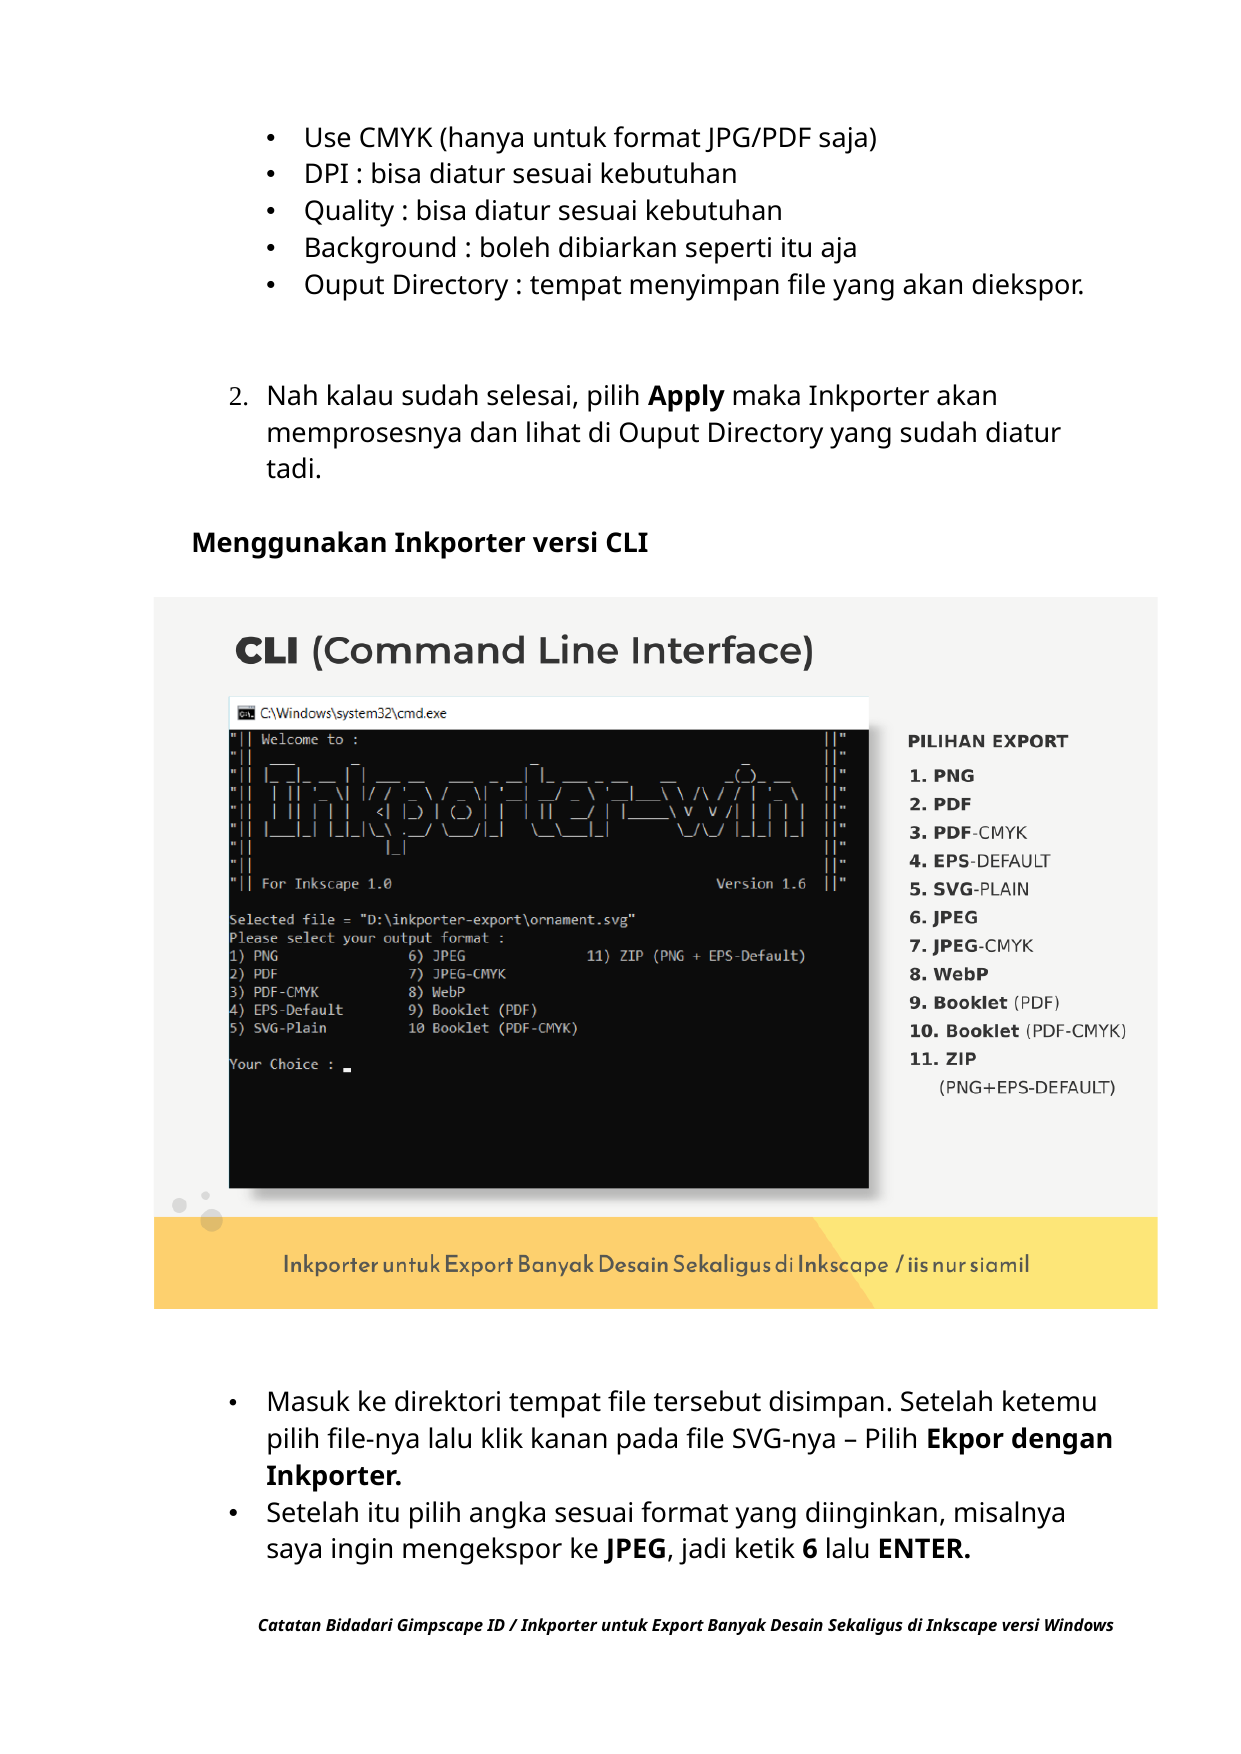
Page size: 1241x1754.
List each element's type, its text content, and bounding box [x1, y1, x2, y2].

list Nah kalau sudah selesai, pilih Apply maka Inkporter akan memprosesnya dan lihat di Ouput Directory yang sudah diatur tadi. [228, 376, 1121, 487]
list DPI : bisa diatur sesuai kebutuhan [266, 155, 1121, 192]
list Background : boleh dibiarkan seperti itu aja [266, 229, 1121, 266]
list Quality : bisa diatur sesuai kebutuhan [266, 192, 1121, 229]
list Setelah itu pilih angka sesuai format yang diinginkan, misalnya saya ingin mengekspor ke JPEG, jadi ketik 6 lalu ENTER. [228, 1493, 1121, 1567]
text Menggunakan Inkporter versi CLI [191, 524, 1121, 561]
list Ouput Directory : tempat menyimpan file yang akan diekspor. [266, 266, 1121, 302]
picture [153, 597, 1158, 1309]
list Use CMYK (hanya untuk format JPG/PDF saja) [266, 118, 1121, 155]
list Masuk ke direktori tempat file tersebut disimpan. Setelah ketemu pilih file-nya lalu klik kanan pada file SVG-nya – Pilih Ekpor dengan Inkporter. [228, 1382, 1121, 1493]
